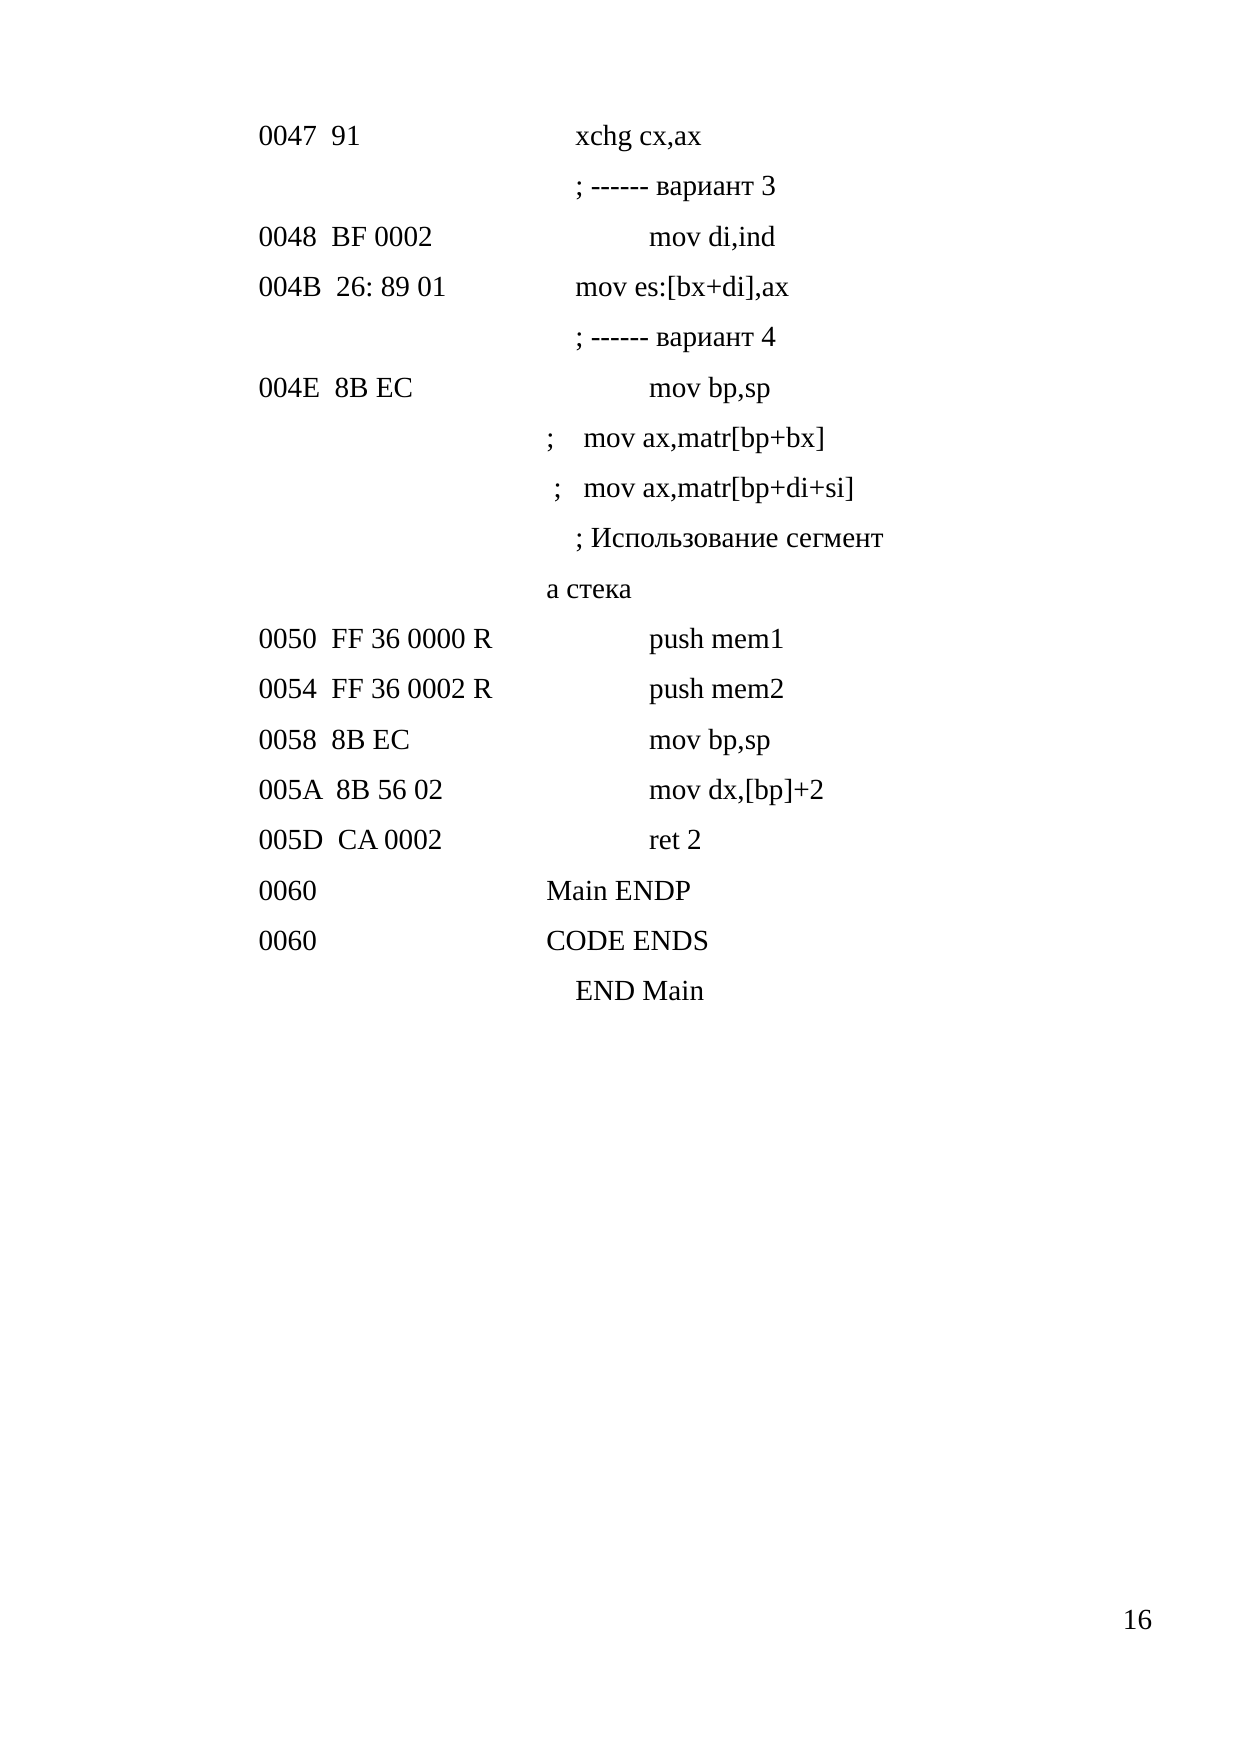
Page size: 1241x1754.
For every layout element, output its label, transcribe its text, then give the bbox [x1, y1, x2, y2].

text 0050 FF 36 0000 R push mem1 [177, 621, 1152, 655]
text 005A 8B 56 02 mov dx,[bp]+2 [177, 772, 1152, 806]
text а стека [177, 571, 1152, 604]
text 0060 Main ENDP [177, 873, 1152, 906]
text 005D CA 0002 ret 2 [177, 822, 1152, 856]
text ; ------ вариант 4 [177, 319, 1152, 353]
text ; mov ax,matr[bp+di+si] [177, 470, 1152, 504]
text 0047 91 xchg cx,ax [177, 118, 1152, 152]
text 0048 BF 0002 mov di,ind [177, 219, 1152, 252]
text ; ------ вариант 3 [177, 168, 1152, 202]
text 004E 8B EC mov bp,sp [177, 370, 1152, 403]
text ; mov ax,matr[bp+bx] [177, 420, 1152, 453]
text ; Использование сегмент [177, 521, 1152, 554]
text 0054 FF 36 0002 R push mem2 [177, 672, 1152, 705]
text 0058 8B EC mov bp,sp [177, 722, 1152, 755]
text END Main [177, 973, 1152, 1007]
text 004B 26: 89 01 mov es:[bx+di],ax [177, 269, 1152, 303]
text 0060 CODE ENDS [177, 923, 1152, 957]
